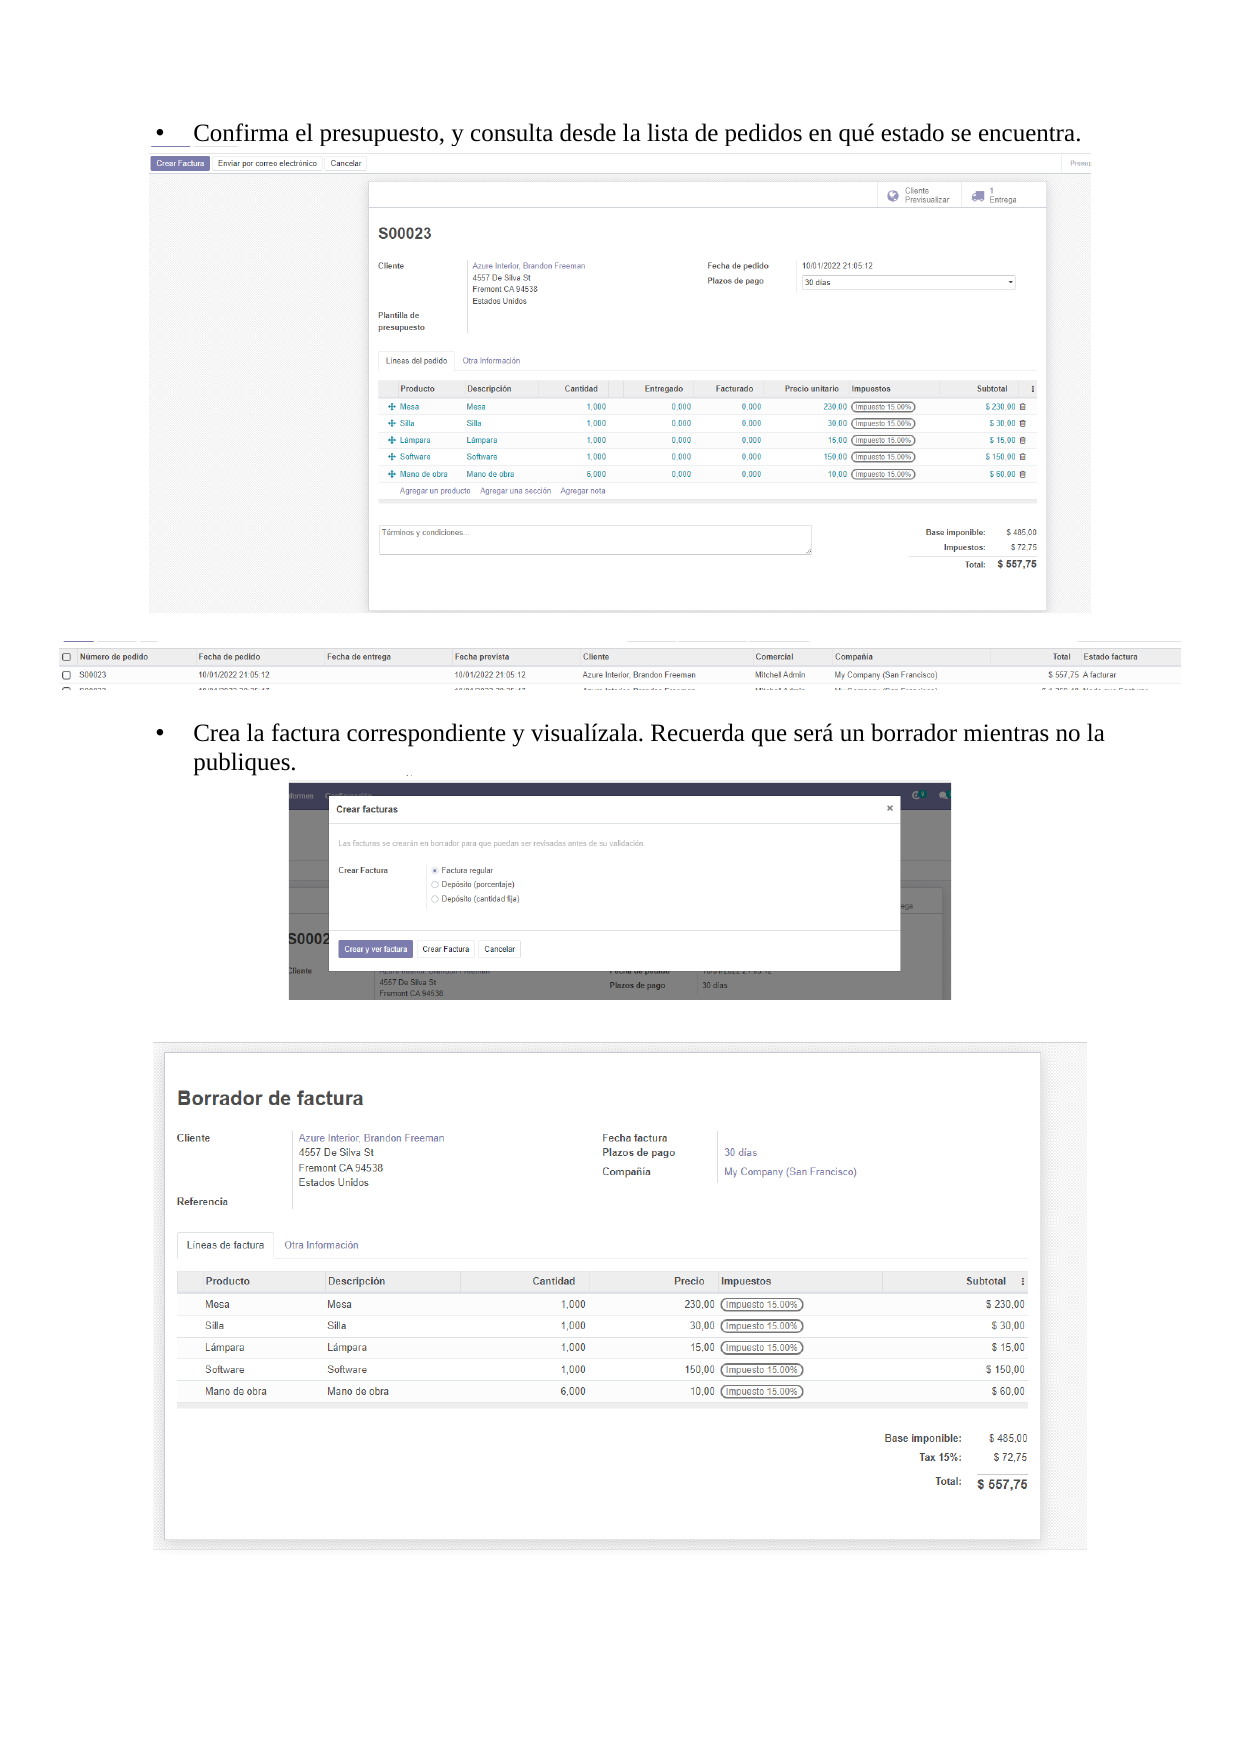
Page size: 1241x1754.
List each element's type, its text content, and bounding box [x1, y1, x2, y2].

picture [59, 641, 1182, 690]
picture [153, 1034, 1087, 1556]
list Confirma el presupuesto, y consulta desde la lista de pedidos en qué estado se encuentra. [156, 118, 1122, 147]
picture [149, 146, 1092, 613]
list Crea la factura correspondiente y visualízala. Recuerda que será un borrador mientras no la publiques. [156, 718, 1122, 776]
picture [288, 775, 952, 1000]
